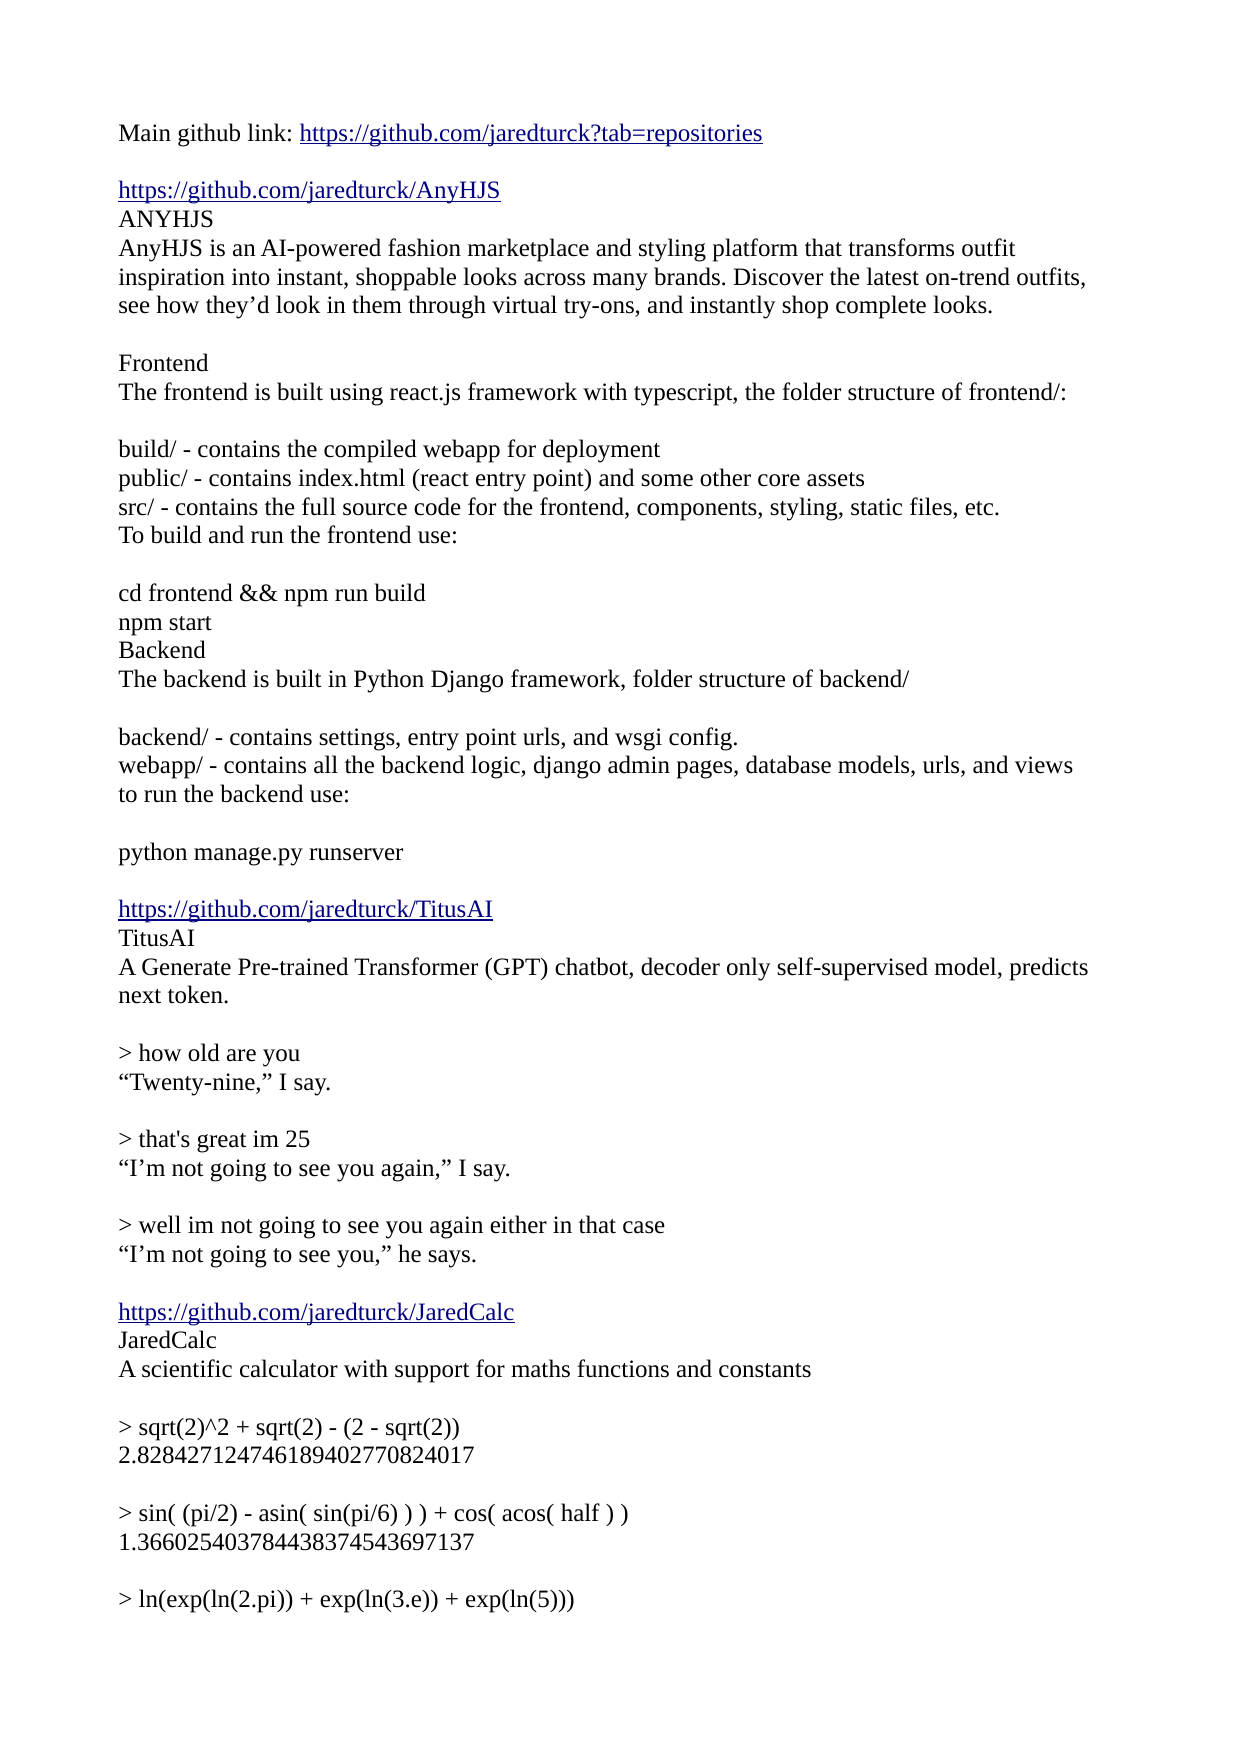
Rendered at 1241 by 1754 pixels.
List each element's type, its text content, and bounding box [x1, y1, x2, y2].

text > ln(exp(ln(2.pi)) + exp(ln(3.e)) + exp(ln(5))) [118, 1584, 1122, 1613]
text ANYHJS [118, 204, 1122, 233]
text backend/ - contains settings, entry point urls, and wsgi config. [118, 722, 1122, 751]
text https://github.com/jaredturck/AnyHJS [118, 176, 1122, 204]
text A scientific calculator with support for maths functions and constants [118, 1354, 1122, 1383]
text Frontend [118, 348, 1122, 377]
text > sin( (pi/2) - asin( sin(pi/6) ) ) + cos( acos( half ) ) [118, 1498, 1122, 1527]
text > sqrt(2)^2 + sqrt(2) - (2 - sqrt(2)) [118, 1412, 1122, 1441]
text src/ - contains the full source code for the frontend, components, styling, static files, etc. [118, 492, 1122, 521]
text The frontend is built using react.js framework with typescript, the folder structure of frontend/: [118, 377, 1122, 406]
text JaredCalc [118, 1326, 1122, 1354]
text webapp/ - contains all the backend logic, django admin pages, database models, urls, and views [118, 751, 1122, 779]
text TitusAI [118, 923, 1122, 952]
text AnyHJS is an AI-powered fashion marketplace and styling platform that transforms outfit inspiration into instant, shoppable looks across many brands. Discover the latest on-trend outfits, see how they’d look in them through virtual try-ons, and instantly shop complete looks. [118, 233, 1122, 319]
text Main github link: https://github.com/jaredturck?tab=repositories [118, 118, 1122, 147]
text cd frontend && npm run build [118, 578, 1122, 607]
text 2.828427124746189402770824017 [118, 1441, 1122, 1469]
text “I’m not going to see you again,” I say. [118, 1153, 1122, 1182]
text “Twenty-nine,” I say. [118, 1067, 1122, 1096]
text 1.366025403784438374543697137 [118, 1527, 1122, 1556]
text > well im not going to see you again either in that case [118, 1211, 1122, 1239]
text https://github.com/jaredturck/JaredCalc [118, 1297, 1122, 1326]
text > that's great im 25 [118, 1124, 1122, 1153]
text A Generate Pre-trained Transformer (GPT) chatbot, decoder only self-supervised model, predicts next token. [118, 952, 1122, 1009]
text npm start [118, 607, 1122, 636]
text > how old are you [118, 1038, 1122, 1067]
text https://github.com/jaredturck/TitusAI [118, 894, 1122, 923]
text build/ - contains the compiled webapp for deployment [118, 434, 1122, 463]
text Backend [118, 636, 1122, 664]
text To build and run the frontend use: [118, 521, 1122, 549]
text python manage.py runserver [118, 837, 1122, 866]
text “I’m not going to see you,” he says. [118, 1239, 1122, 1268]
text public/ - contains index.html (react entry point) and some other core assets [118, 463, 1122, 492]
text to run the backend use: [118, 779, 1122, 808]
text The backend is built in Python Django framework, folder structure of backend/ [118, 664, 1122, 693]
